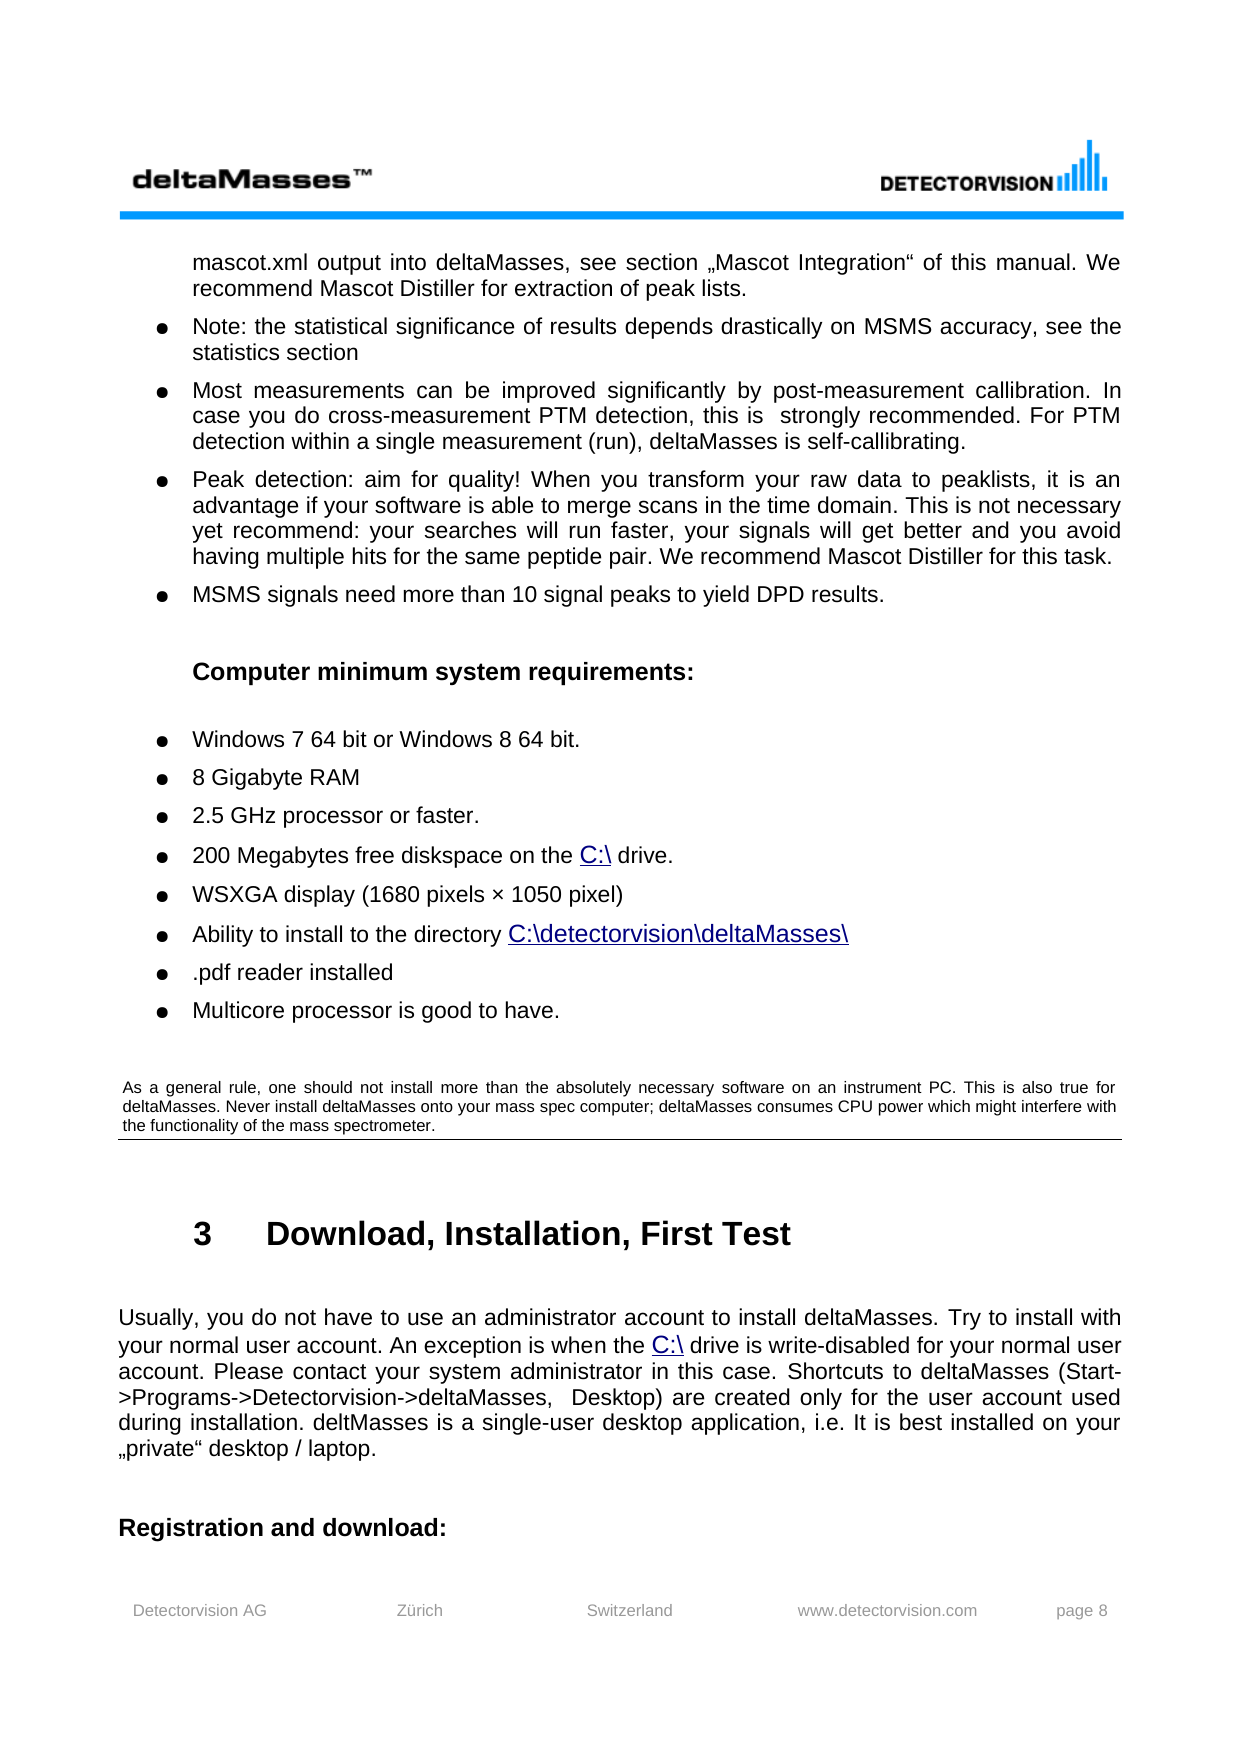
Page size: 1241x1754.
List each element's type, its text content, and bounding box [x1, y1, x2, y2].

text As a general rule, one should not install more than the absolutely necessary software on an instrument PC. This is also true for deltaMasses. Never install deltaMasses onto your mass spec computer; deltaMasses consumes CPU power which might interfere with the functionality of the mass spectrometer. [118, 1074, 1122, 1139]
list Note: the statistical significance of results depends drastically on MSMS accuracy, see the statistics section [154, 314, 1122, 365]
list MSMS signals need more than 10 signal peaks to yield DPD results. [154, 582, 1122, 607]
picture [119, 210, 1124, 221]
text Registration and download: [118, 1514, 1122, 1542]
text Computer minimum system requirements: [118, 658, 1122, 686]
picture [875, 121, 1121, 196]
list 200 Megabytes free diskspace on the C:\ drive. [154, 841, 1122, 869]
picture [121, 121, 380, 196]
subtitle 3 Download, Installation, First Test [156, 1214, 1122, 1252]
list Peak detection: aim for quality! When you transform your raw data to peaklists, it is an advantage if your software is able to merge scans in the time domain. This is not necessary yet recommend: your searches will run faster, your signals will get better and you avoid having multiple hits for the same peptide pair. We recommend Mascot Distiller for this task. [154, 467, 1122, 569]
list Multicore processor is good to have. [154, 998, 1122, 1023]
text Usually, you do not have to use an administrator account to install deltaMasses. Try to install with your normal user account. An exception is when the C:\ drive is write-disabled for your normal user account. Please contact your system administrator in this case. Shortcuts to deltaMasses (Start->Programs->Detectorvision->deltaMasses, Desktop) are created only for the user account used during installation. deltMasses is a single-user desktop application, i.e. It is best installed on your „private“ desktop / laptop. [118, 1305, 1122, 1461]
list Windows 7 64 bit or Windows 8 64 bit. [154, 726, 1122, 752]
list 2.5 GHz processor or faster. [154, 803, 1122, 828]
list Ability to install to the directory C:\detectorvision\deltaMasses\ [154, 919, 1122, 947]
list Most measurements can be improved significantly by post-measurement callibration. In case you do cross-measurement PTM detection, this is strongly recommended. For PTM detection within a single measurement (run), deltaMasses is self-callibrating. [154, 377, 1122, 454]
list .pdf reader installed [154, 960, 1122, 985]
list 8 Gigabyte RAM [154, 764, 1122, 790]
list mascot.xml output into deltaMasses, see section „Mascot Integration“ of this manual. We recommend Mascot Distiller for extraction of peak lists. [154, 250, 1122, 301]
list WSXGA display (1680 pixels × 1050 pixel) [154, 881, 1122, 907]
